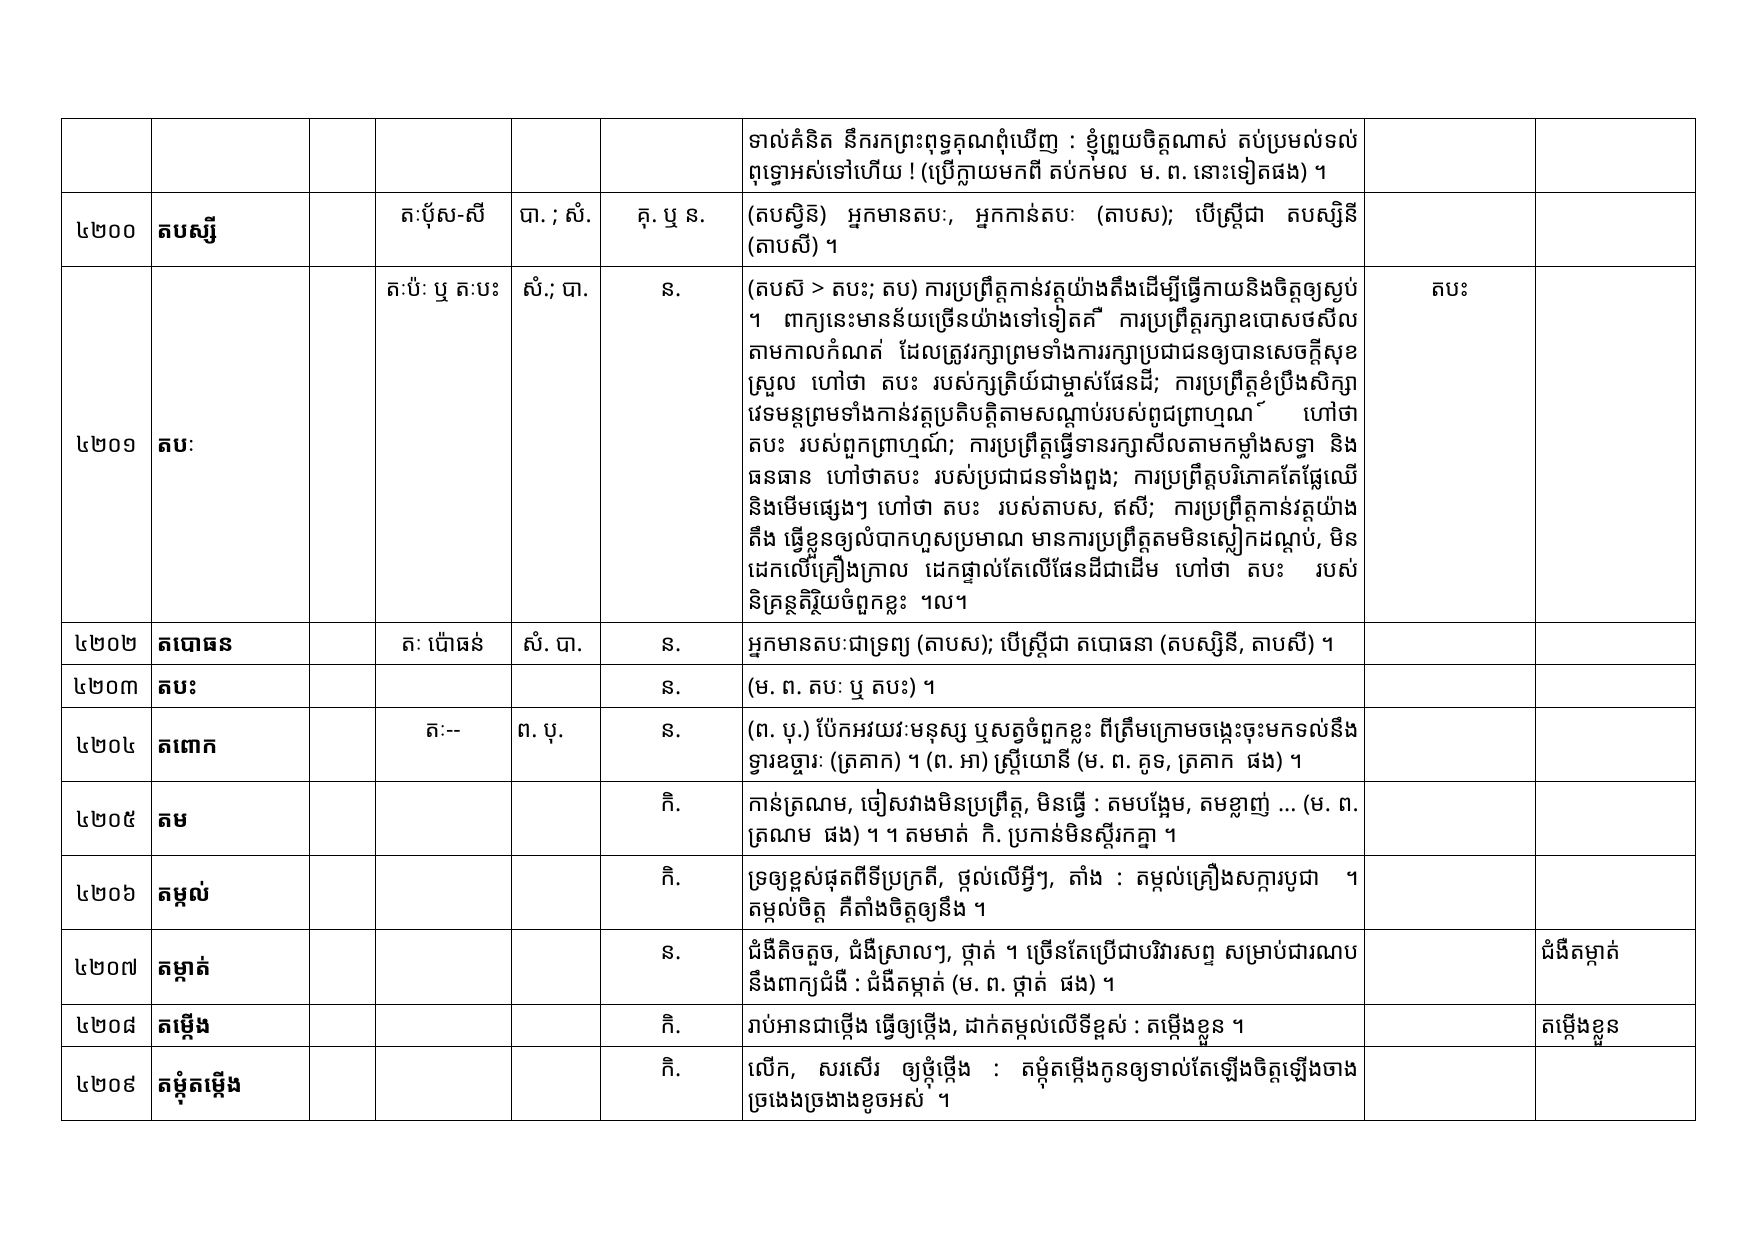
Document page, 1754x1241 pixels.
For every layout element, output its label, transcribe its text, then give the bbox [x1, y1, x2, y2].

table_cell [376, 782, 511, 855]
table_cell [1365, 1047, 1535, 1120]
table_cell ជំងឺ​តិច​តួច, ជំងឺ​ស្រាល​ៗ, ថ្កាត់ ។ ច្រើន​តែ​ប្រើ​ជា​បរិវារ​សព្ទ​ សម្រាប់​ជា​រណប​នឹង​ពាក្យ​ជំងឺ : ជំងឺ​តម្កាត់ (ម. ព. ថ្កាត់ ផង) ។ [743, 930, 1364, 1003]
table_cell [1536, 1047, 1695, 1120]
table_cell កិ. [601, 856, 742, 929]
table_cell ន. [601, 930, 742, 1003]
table_cell [1365, 665, 1535, 707]
table_cell [1536, 708, 1695, 781]
table_cell ន. [601, 623, 742, 664]
table_cell ៤២០៤ [62, 708, 151, 781]
table_cell [1365, 930, 1535, 1003]
table_cell ៤២០៨ [62, 1005, 151, 1046]
table_cell [152, 119, 309, 192]
table_cell [512, 856, 600, 929]
table_cell ជំងឺ​តម្កាត់ [1536, 930, 1695, 1003]
table_cell សំ.; បា. [512, 267, 600, 622]
table_cell លើក, សរសើរ ឲ្យ​ថ្កុំថ្កើង : តម្កុំតម្កើង​កូន​ឲ្យ​ទាល់​តែ​ឡើង​ចិត្ត​ឡើង​ចាង ច្រងេងច្រងាង​ខូច​អស់ ។ [743, 1047, 1364, 1120]
table_cell [1536, 119, 1695, 192]
table_cell [512, 119, 600, 192]
table_cell កាន់​ត្រណម, ចៀស​វាង​មិន​ប្រព្រឹត្ត, មិន​ធ្វើ : តម​បង្អែម, តម​ខ្លាញ់ ... (ម. ព. ត្រណម ផង) ។ ។ តម​មាត់ កិ. ប្រកាន់​មិន​ស្ដី​រក​គ្នា ។ [743, 782, 1364, 855]
table_cell [1365, 623, 1535, 664]
table_cell ៤២០០ [62, 193, 151, 266]
table_cell [310, 1005, 375, 1046]
table_cell [310, 267, 375, 622]
table_cell តម [152, 782, 309, 855]
table_cell [1536, 267, 1695, 622]
table_cell [1365, 119, 1535, 192]
table_cell [1365, 1005, 1535, 1046]
table_cell [1365, 782, 1535, 855]
table_cell តម្កុំតម្កើង [152, 1047, 309, 1120]
table_cell [310, 782, 375, 855]
table_cell តម្កល់ [152, 856, 309, 929]
table_cell អ្នក​មាន​តបៈ​ជា​ទ្រព្យ (តាបស); បើ​ស្ត្រី​ជា តបោធនា (តបស្សិនី, តាបសី) ។ [743, 623, 1364, 664]
table_cell [1365, 708, 1535, 781]
table_cell ន. [601, 708, 742, 781]
table_cell តបះ​ [1365, 267, 1535, 622]
table_cell (ព. បុ.) ប៉ែក​អវយវៈ​មនុស្ស ឬ​សត្វ​ចំ​ពួក​ខ្លះ ពី​ត្រឹម​ក្រោម​ចង្កេះ​ចុះ​មក​ទល់​នឹង​ទ្វារ​ឧច្ចារៈ (ត្រគាក) ។ (ព. អា) ស្ត្រី​យោនី (ម. ព. គូទ, ត្រគាក ផង) ។ [743, 708, 1364, 781]
table_cell [512, 1047, 600, 1120]
table_cell [376, 856, 511, 929]
table_cell តម្កាត់ [152, 930, 309, 1003]
table_cell តៈប៉ៈ ឬ តៈបះ [376, 267, 511, 622]
table_cell តបះ [152, 665, 309, 707]
table_cell កិ. [601, 1005, 742, 1046]
table_cell កិ. [601, 782, 742, 855]
table_cell [310, 119, 375, 192]
table_cell [310, 665, 375, 707]
table_cell ន. [601, 267, 742, 622]
table_cell តៈប៉័ស-សី [376, 193, 511, 266]
table_cell តបៈ [152, 267, 309, 622]
table_cell (ម. ព. តបៈ ឬ តបះ) ។ [743, 665, 1364, 707]
table_cell [1365, 856, 1535, 929]
table_cell តពោក [152, 708, 309, 781]
table_cell តម្កើង​ខ្លួន [1536, 1005, 1695, 1046]
table_cell រាប់​អាន​ជា​ថ្កើង ធ្វើ​ឲ្យ​ថ្កើង, ដាក់​តម្កល់​លើ​ទី​ខ្ពស់ : តម្កើង​ខ្លួន ។ [743, 1005, 1364, 1046]
table_cell (តបស៑ > តបះ; តប) ការ​ប្រព្រឹត្ត​កាន់​វត្ត​យ៉ាង​តឹង​ដើម្បី​ធ្វើ​កាយ​និង​ចិត្ត​ឲ្យ​ស្ងប់ ។ ពាក្យ​នេះ​មាន​ន័យ​ច្រើន​យ៉ាង​ទៅ​ទៀត​គឺ ការ​ប្រព្រឹត្ត​រក្សា​ឧបោសថ​សីល តាម​កាល​កំណត់ ដែល​ត្រូវ​រក្សា​ព្រម​ទាំង​ការ​រក្សា​ប្រជាជន​ឲ្យ​បាន​សេចក្ដី​សុខ​ស្រួល ហៅ​ថា តបះ របស់​ក្សត្រិយ៍​ជា​ម្ចាស់​ផែន​ដី; ការ​ប្រព្រឹត្ត​ខំ​ប្រឹង​សិក្សា​វេទមន្ត​ព្រម​ទាំង​កាន់​វត្ត​ប្រតិបត្តិ​តាម​សណ្ដាប់​របស់​ពូជ​ព្រាហ្មណ៍ ហៅ​ថា តបះ របស់​ពួក​ព្រាហ្មណ៍; ការ​ប្រព្រឹត្ត​ធ្វើ​ទាន​រក្សា​សីល​តាម​កម្លាំង​សទ្ធា និង​ធនធាន ហៅ​ថា​តបះ របស់​ប្រជាជន​ទាំងពួង; ការ​ប្រព្រឹត្ត​បរិភោគ​តែ​ផ្លែ​ឈើ​និង​មើម​ផ្សេង​ៗ ហៅ​ថា តបះ របស់​តាបស, ឥសី; ការ​ប្រព្រឹត្ត​កាន់​វត្ត​យ៉ាង​តឹង​ ធ្វើ​ខ្លួន​ឲ្យ​លំបាក​ហួស​ប្រមាណ មាន​ការ​ប្រព្រឹត្ត​តម​មិន​ស្លៀក​ដណ្ដប់, មិន​ដេក​លើ​គ្រឿង​ក្រាល ដេក​ផ្ទាល់​តែ​លើ​ផែន​ដី​ជាដើម ហៅ​ថា តបះ របស់​និគ្រន្ថ​តិរ្ថិយ​ចំ​ពួក​ខ្លះ ។ល។ [743, 267, 1364, 622]
table_cell [1536, 623, 1695, 664]
table_cell [601, 119, 742, 192]
table_cell [1536, 856, 1695, 929]
table_cell [1536, 782, 1695, 855]
table_cell ៤២០៦ [62, 856, 151, 929]
table_cell កិ. [601, 1047, 742, 1120]
table_cell តបស្សី [152, 193, 309, 266]
table_cell ព្រួយ​ចិត្ត, ចង្អៀត​ចង្អល់​ចិត្ត, អផ្សុក​ធុញទ្រាន់ : ថ្ងៃ​នេះ​ខ្ញុំ​ដូច​ជា​តប់ប្រមល់ រក​គិត​អ្វី​មិន​លេច​សោះ; ថ្ងៃ​នេះ​តប់​ប្រមល់ ដោយ​អំពល់​ព្រោះ​តែ​អូន មេ​បង​ដូច​មេ​ប្អូន វា​សណ្ដូន​ឯង​ឲ្យ​លង់ ។ តប់​ប្រមល់​តប់​ពុទ្ធោ (ព. សា.) តប់​ប្រមល់​ទាល់​គំនិត នឹក​រក​ព្រះ​ពុទ្ធ​គុណ​ពុំ​ឃើញ : ខ្ញុំ​ព្រួយ​ចិត្ត​ណាស់ តប់​ប្រមល់​ទល់​ពុទ្ធោ​អស់​ទៅ​ហើយ ! (ប្រើ​ក្លាយ​មក​ពី តប់​កមល ម. ព. នោះ​ទៀត​ផង) ។ [743, 119, 1364, 192]
table_cell ព. បុ. [512, 708, 600, 781]
table_cell តៈ ប៉ោធន់ [376, 623, 511, 664]
table_cell ទ្រ​ឲ្យ​ខ្ពស់​ផុត​ពី​ទី​ប្រក្រតី, ថ្កល់​លើ​អ្វី​ៗ, តាំង : តម្កល់​គ្រឿង​សក្ការ​បូជា ។ តម្កល់​ចិត្ត គឺ​តាំង​ចិត្ត​ឲ្យ​នឹង ។ [743, 856, 1364, 929]
table_cell [376, 1005, 511, 1046]
table_cell ៤២០៥ [62, 782, 151, 855]
table_cell គុ. ឬ ន. [601, 193, 742, 266]
table_cell បា. ; សំ. [512, 193, 600, 266]
table_cell [310, 1047, 375, 1120]
table_cell ៤២០២ [62, 623, 151, 664]
table_cell (តបស្វិន៑) អ្នក​មាន​តបៈ, អ្នក​កាន់​តបៈ (តាបស); បើ​ស្ត្រី​ជា តបស្សិនី (តាបសី) ។ [743, 193, 1364, 266]
table_cell តម្កើង [152, 1005, 309, 1046]
table_cell [62, 119, 151, 192]
table_cell ៤២០១ [62, 267, 151, 622]
table_cell ៤២០៩ [62, 1047, 151, 1120]
table_cell [1536, 665, 1695, 707]
table_cell [310, 930, 375, 1003]
table_cell [376, 930, 511, 1003]
table_cell តបោធន [152, 623, 309, 664]
table_cell [310, 193, 375, 266]
table_cell [310, 856, 375, 929]
table_cell [512, 782, 600, 855]
table_cell ៤២០៣ [62, 665, 151, 707]
table_cell [376, 1047, 511, 1120]
table_cell [310, 708, 375, 781]
table_cell [512, 1005, 600, 1046]
table_cell ន. [601, 665, 742, 707]
table_cell ៤២០៧ [62, 930, 151, 1003]
table_cell សំ. បា. [512, 623, 600, 664]
table_cell [1365, 193, 1535, 266]
table_cell តៈ-- [376, 708, 511, 781]
table_cell [376, 119, 511, 192]
table_cell [1536, 193, 1695, 266]
table_cell [512, 930, 600, 1003]
table_cell [310, 623, 375, 664]
table_cell [512, 665, 600, 707]
table_cell [376, 665, 511, 707]
